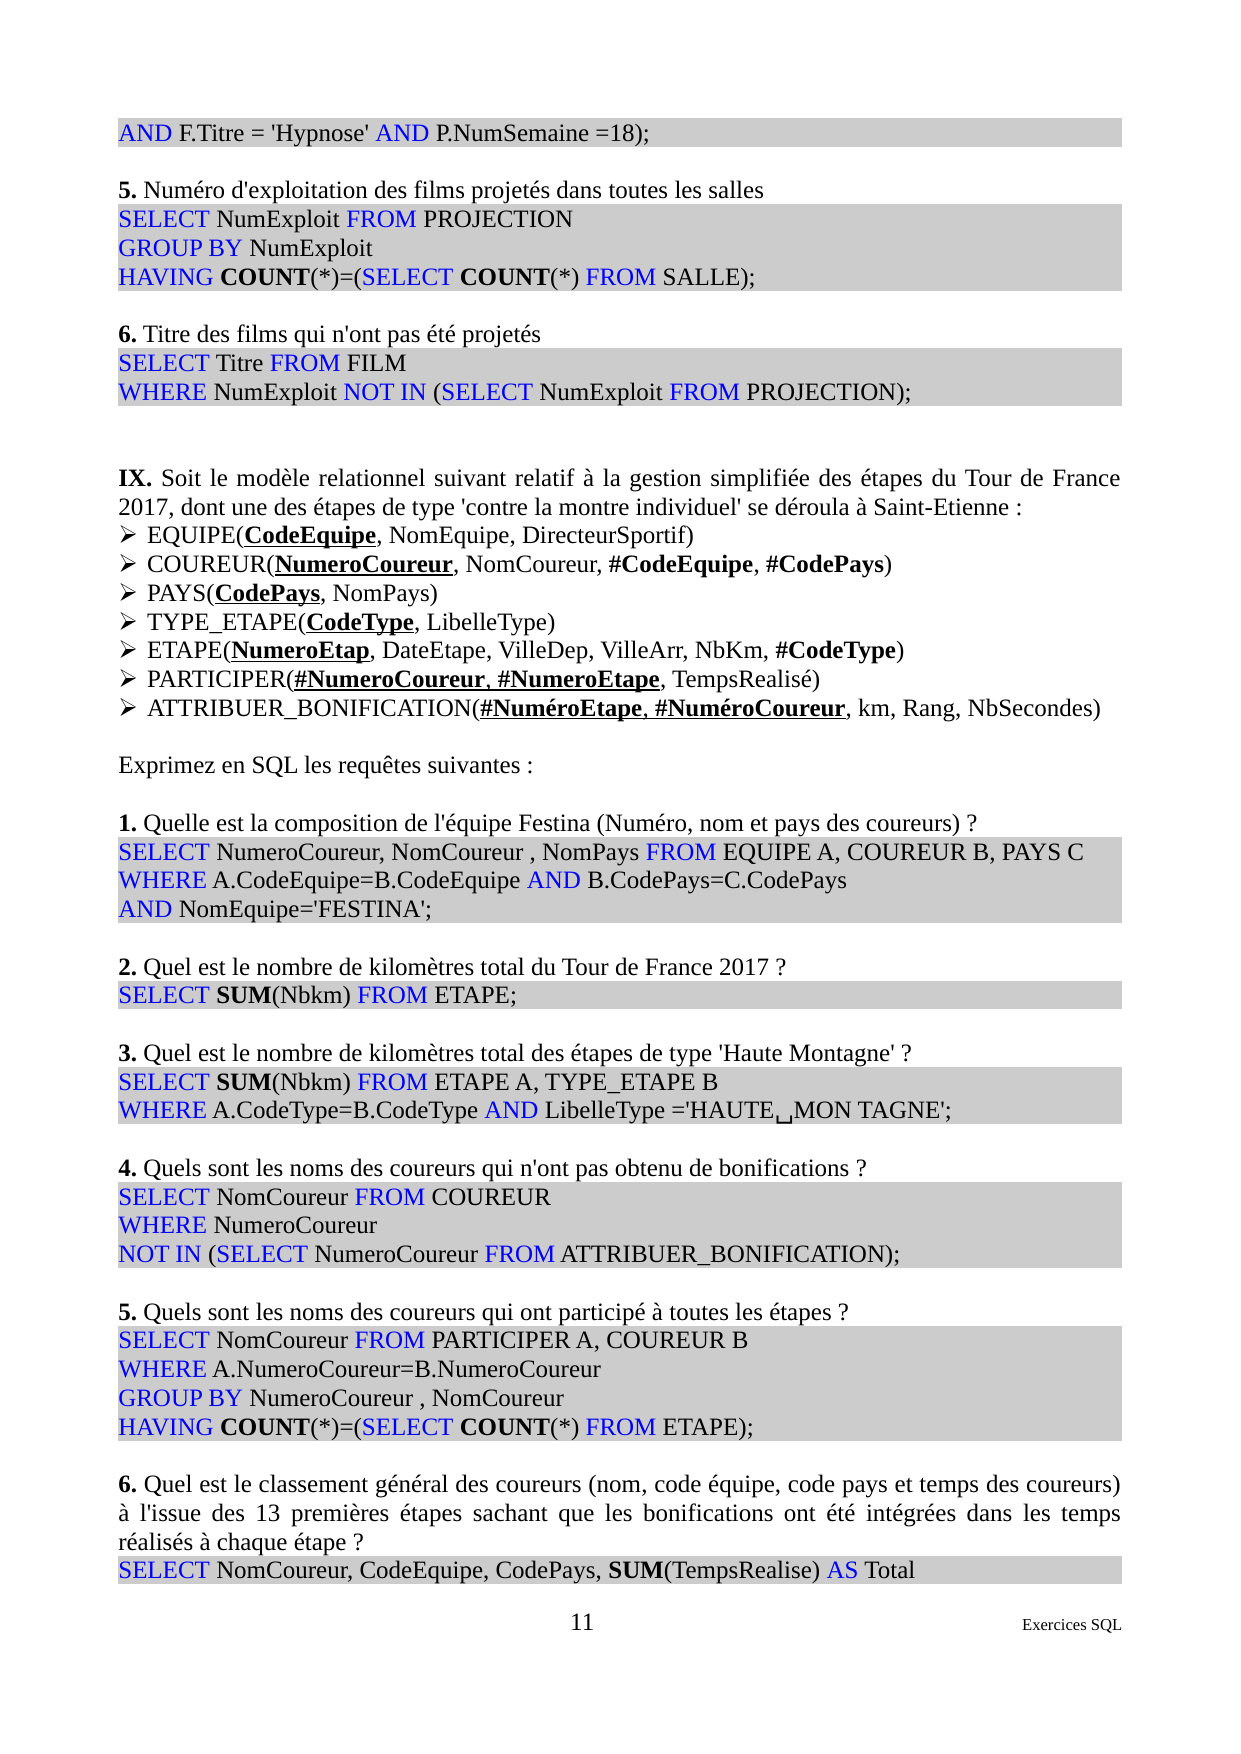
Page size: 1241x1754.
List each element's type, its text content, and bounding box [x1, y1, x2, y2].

text 5. Quels sont les noms des coureurs qui ont participé à toutes les étapes ? [118, 1297, 1122, 1326]
text AND F.Titre = 'Hypnose' AND P.NumSemaine =18); [118, 118, 1122, 147]
list ATTRIBUER_BONIFICATION(#NuméroEtape, #NuméroCoureur, km, Rang, NbSecondes) [118, 693, 1122, 722]
text WHERE NumeroCoureur [118, 1211, 1122, 1239]
text NOT IN (SELECT NumeroCoureur FROM ATTRIBUER_BONIFICATION); [118, 1239, 1122, 1268]
text 5. Numéro d'exploitation des films projetés dans toutes les salles [118, 176, 1122, 204]
text WHERE A.NumeroCoureur=B.NumeroCoureur [118, 1354, 1122, 1383]
list EQUIPE(CodeEquipe, NomEquipe, DirecteurSportif) [118, 521, 1122, 549]
text HAVING COUNT(*)=(SELECT COUNT(*) FROM SALLE); [118, 262, 1122, 291]
text 6. Quel est le classement général des coureurs (nom, code équipe, code pays et temps des coureurs) à l'issue des 13 premières étapes sachant que les bonifications ont été intégrées dans les temps réalisés à chaque étape ? [118, 1469, 1122, 1556]
list PAYS(CodePays, NomPays) [118, 578, 1122, 607]
text WHERE NumExploit NOT IN (SELECT NumExploit FROM PROJECTION); [118, 377, 1122, 406]
list ETAPE(NumeroEtap, DateEtape, VilleDep, VilleArr, NbKm, #CodeType) [118, 636, 1122, 664]
text AND NomEquipe='FESTINA'; [118, 894, 1122, 923]
text HAVING COUNT(*)=(SELECT COUNT(*) FROM ETAPE); [118, 1412, 1122, 1441]
text SELECT NomCoureur FROM COUREUR [118, 1182, 1122, 1211]
text SELECT NomCoureur, CodeEquipe, CodePays, SUM(TempsRealise) AS Total [118, 1556, 1122, 1584]
text WHERE A.CodeEquipe=B.CodeEquipe AND B.CodePays=C.CodePays [118, 866, 1122, 894]
list TYPE_ETAPE(CodeType, LibelleType) [118, 607, 1122, 636]
text WHERE A.CodeType=B.CodeType AND LibelleType ='HAUTE␣MON TAGNE'; [118, 1096, 1122, 1124]
text SELECT SUM(Nbkm) FROM ETAPE A, TYPE_ETAPE B [118, 1067, 1122, 1096]
text GROUP BY NumeroCoureur , NomCoureur [118, 1383, 1122, 1412]
text SELECT NumeroCoureur, NomCoureur , NomPays FROM EQUIPE A, COUREUR B, PAYS C [118, 837, 1122, 866]
text 4. Quels sont les noms des coureurs qui n'ont pas obtenu de bonifications ? [118, 1153, 1122, 1182]
text 2. Quel est le nombre de kilomètres total du Tour de France 2017 ? [118, 952, 1122, 981]
text SELECT SUM(Nbkm) FROM ETAPE; [118, 981, 1122, 1009]
list PARTICIPER(#NumeroCoureur, #NumeroEtape, TempsRealisé) [118, 664, 1122, 693]
text SELECT NumExploit FROM PROJECTION [118, 204, 1122, 233]
text 3. Quel est le nombre de kilomètres total des étapes de type 'Haute Montagne' ? [118, 1038, 1122, 1067]
text Exprimez en SQL les requêtes suivantes : [118, 751, 1122, 779]
list COUREUR(NumeroCoureur, NomCoureur, #CodeEquipe, #CodePays) [118, 549, 1122, 578]
text SELECT Titre FROM FILM [118, 348, 1122, 377]
text IX. Soit le modèle relationnel suivant relatif à la gestion simplifiée des étapes du Tour de France 2017, dont une des étapes de type 'contre la montre individuel' se déroula à Saint-Etienne : [118, 463, 1122, 521]
text 6. Titre des films qui n'ont pas été projetés [118, 319, 1122, 348]
text SELECT NomCoureur FROM PARTICIPER A, COUREUR B [118, 1326, 1122, 1354]
text GROUP BY NumExploit [118, 233, 1122, 262]
text 1. Quelle est la composition de l'équipe Festina (Numéro, nom et pays des coureurs) ? [118, 808, 1122, 837]
